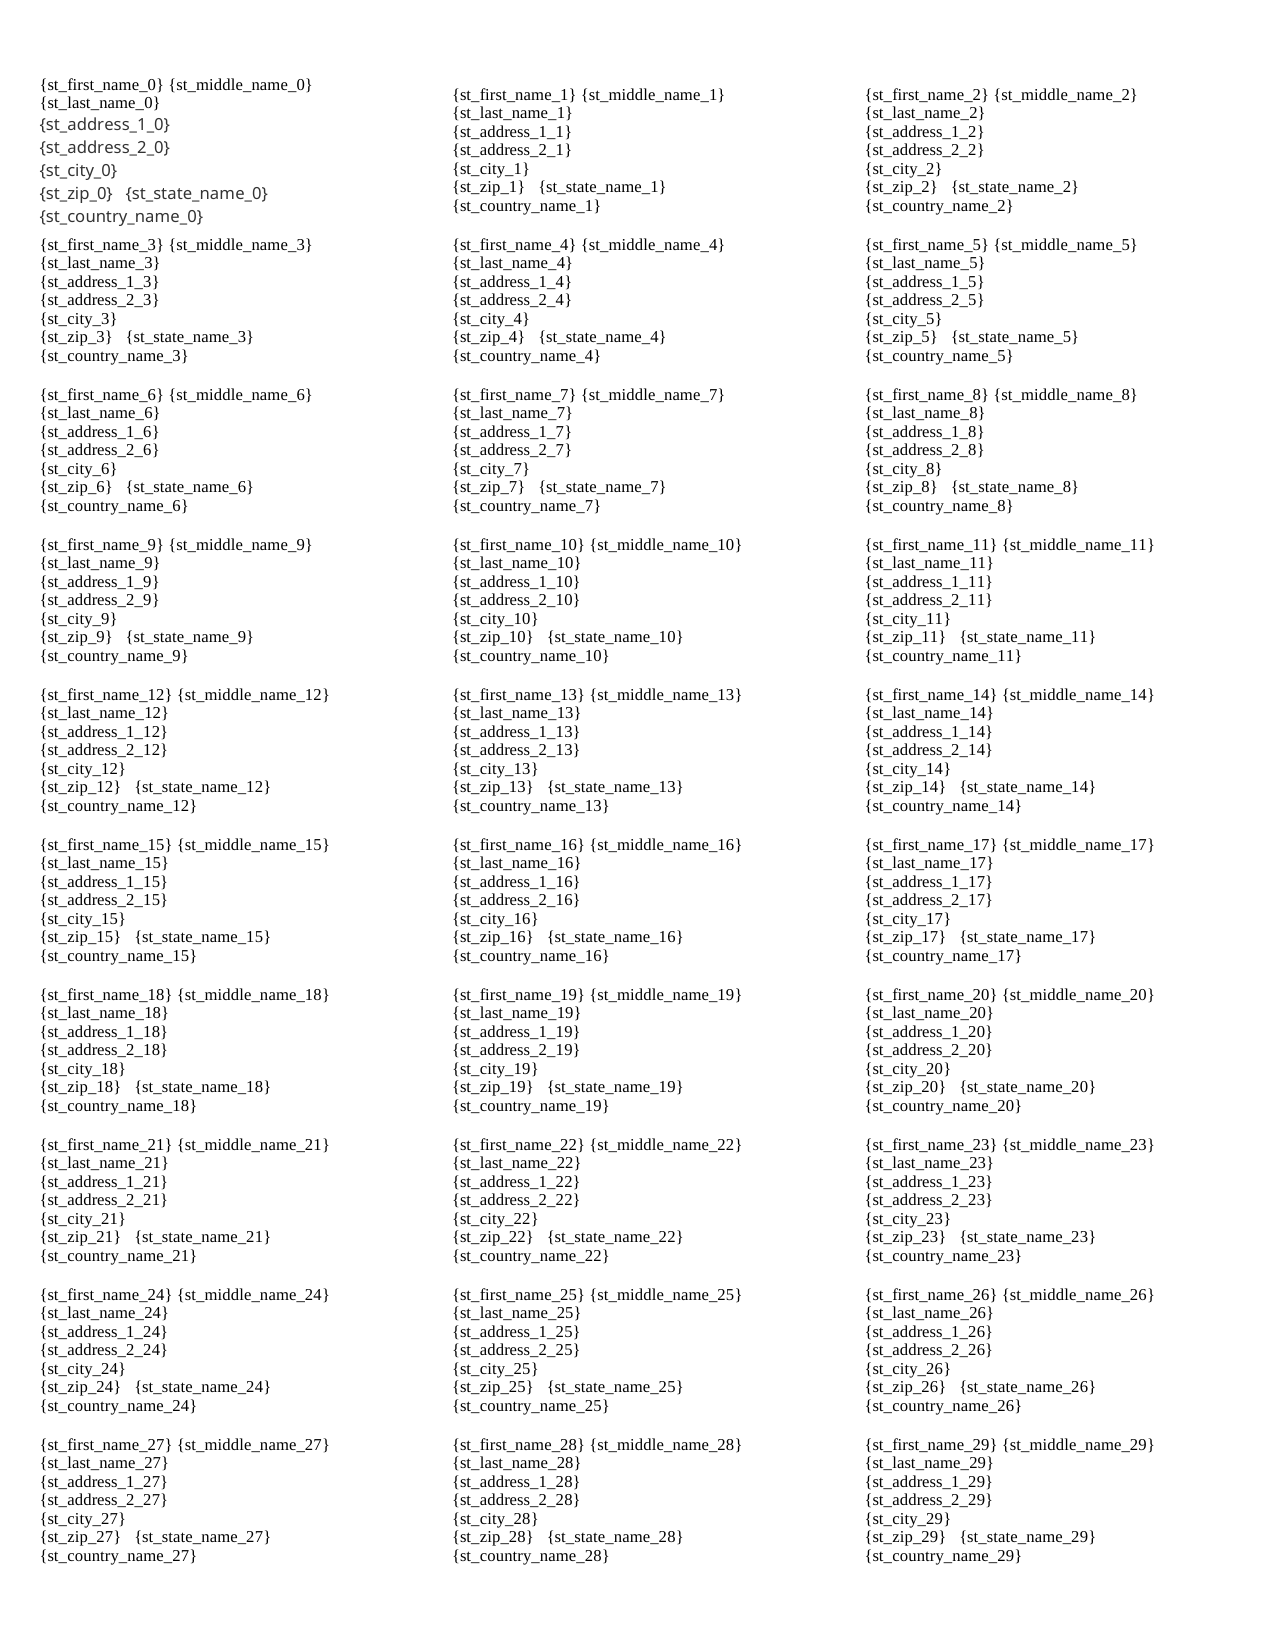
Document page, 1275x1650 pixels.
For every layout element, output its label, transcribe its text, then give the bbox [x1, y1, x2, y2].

table_cell {st_first_name_7} {st_middle_name_7} {st_last_name_7} {st_address_1_7} {st_address_2_7} {st_city_7} {st_zip_7} {st_state_name_7} {st_country_name_7} [439, 375, 833, 525]
table_cell [833, 975, 852, 1125]
table_cell [421, 225, 439, 375]
table_cell {st_first_name_28} {st_middle_name_28} {st_last_name_28} {st_address_1_28} {st_address_2_28} {st_city_28} {st_zip_28} {st_state_name_28} {st_country_name_28} [439, 1425, 833, 1575]
table_cell {st_first_name_6} {st_middle_name_6} {st_last_name_6} {st_address_1_6} {st_address_2_6} {st_city_6} {st_zip_6} {st_state_name_6} {st_country_name_6} [27, 375, 421, 525]
table_cell {st_first_name_29} {st_middle_name_29} {st_last_name_29} {st_address_1_29} {st_address_2_29} {st_city_29} {st_zip_29} {st_state_name_29} {st_country_name_29} [852, 1425, 1246, 1575]
table_cell [421, 1275, 439, 1425]
table_cell [833, 375, 852, 525]
table_cell {st_first_name_20} {st_middle_name_20} {st_last_name_20} {st_address_1_20} {st_address_2_20} {st_city_20} {st_zip_20} {st_state_name_20} {st_country_name_20} [852, 975, 1246, 1125]
table_cell {st_first_name_14} {st_middle_name_14} {st_last_name_14} {st_address_1_14} {st_address_2_14} {st_city_14} {st_zip_14} {st_state_name_14} {st_country_name_14} [852, 675, 1246, 825]
table_cell [833, 1425, 852, 1575]
table_cell {st_first_name_19} {st_middle_name_19} {st_last_name_19} {st_address_1_19} {st_address_2_19} {st_city_19} {st_zip_19} {st_state_name_19} {st_country_name_19} [439, 975, 833, 1125]
table_header [421, 75, 439, 225]
table_cell [421, 1125, 439, 1275]
table_header {st_first_name_1} {st_middle_name_1} {st_last_name_1} {st_address_1_1} {st_address_2_1} {st_city_1} {st_zip_1} {st_state_name_1} {st_country_name_1} [439, 75, 833, 225]
table_cell {st_first_name_13} {st_middle_name_13} {st_last_name_13} {st_address_1_13} {st_address_2_13} {st_city_13} {st_zip_13} {st_state_name_13} {st_country_name_13} [439, 675, 833, 825]
table_cell [421, 525, 439, 675]
table_cell [421, 675, 439, 825]
table_cell {st_first_name_4} {st_middle_name_4} {st_last_name_4} {st_address_1_4} {st_address_2_4} {st_city_4} {st_zip_4} {st_state_name_4} {st_country_name_4} [439, 225, 833, 375]
table_cell [421, 375, 439, 525]
table_cell {st_first_name_15} {st_middle_name_15} {st_last_name_15} {st_address_1_15} {st_address_2_15} {st_city_15} {st_zip_15} {st_state_name_15} {st_country_name_15} [27, 825, 421, 975]
table_cell {st_first_name_27} {st_middle_name_27} {st_last_name_27} {st_address_1_27} {st_address_2_27} {st_city_27} {st_zip_27} {st_state_name_27} {st_country_name_27} [27, 1425, 421, 1575]
table_cell {st_first_name_25} {st_middle_name_25} {st_last_name_25} {st_address_1_25} {st_address_2_25} {st_city_25} {st_zip_25} {st_state_name_25} {st_country_name_25} [439, 1275, 833, 1425]
table_cell {st_first_name_5} {st_middle_name_5} {st_last_name_5} {st_address_1_5} {st_address_2_5} {st_city_5} {st_zip_5} {st_state_name_5} {st_country_name_5} [852, 225, 1246, 375]
table_cell {st_first_name_24} {st_middle_name_24} {st_last_name_24} {st_address_1_24} {st_address_2_24} {st_city_24} {st_zip_24} {st_state_name_24} {st_country_name_24} [27, 1275, 421, 1425]
table_cell [833, 675, 852, 825]
table_cell {st_first_name_17} {st_middle_name_17} {st_last_name_17} {st_address_1_17} {st_address_2_17} {st_city_17} {st_zip_17} {st_state_name_17} {st_country_name_17} [852, 825, 1246, 975]
table_cell [421, 825, 439, 975]
table_cell [833, 525, 852, 675]
table_cell {st_first_name_11} {st_middle_name_11} {st_last_name_11} {st_address_1_11} {st_address_2_11} {st_city_11} {st_zip_11} {st_state_name_11} {st_country_name_11} [852, 525, 1246, 675]
table_cell [833, 1125, 852, 1275]
table_cell {st_first_name_26} {st_middle_name_26} {st_last_name_26} {st_address_1_26} {st_address_2_26} {st_city_26} {st_zip_26} {st_state_name_26} {st_country_name_26} [852, 1275, 1246, 1425]
table_cell {st_first_name_22} {st_middle_name_22} {st_last_name_22} {st_address_1_22} {st_address_2_22} {st_city_22} {st_zip_22} {st_state_name_22} {st_country_name_22} [439, 1125, 833, 1275]
table_cell [421, 975, 439, 1125]
table_header [833, 75, 852, 225]
table_cell {st_first_name_3} {st_middle_name_3} {st_last_name_3} {st_address_1_3} {st_address_2_3} {st_city_3} {st_zip_3} {st_state_name_3} {st_country_name_3} [27, 225, 421, 375]
table_cell {st_first_name_10} {st_middle_name_10} {st_last_name_10} {st_address_1_10} {st_address_2_10} {st_city_10} {st_zip_10} {st_state_name_10} {st_country_name_10} [439, 525, 833, 675]
table_header {st_first_name_0} {st_middle_name_0} {st_last_name_0} {st_address_1_0} {st_address_2_0} {st_city_0} {st_zip_0} {st_state_name_0} {st_country_name_0} [27, 75, 421, 225]
table_cell [833, 1275, 852, 1425]
table_cell {st_first_name_12} {st_middle_name_12} {st_last_name_12} {st_address_1_12} {st_address_2_12} {st_city_12} {st_zip_12} {st_state_name_12} {st_country_name_12} [27, 675, 421, 825]
table_cell {st_first_name_23} {st_middle_name_23} {st_last_name_23} {st_address_1_23} {st_address_2_23} {st_city_23} {st_zip_23} {st_state_name_23} {st_country_name_23} [852, 1125, 1246, 1275]
table_cell {st_first_name_16} {st_middle_name_16} {st_last_name_16} {st_address_1_16} {st_address_2_16} {st_city_16} {st_zip_16} {st_state_name_16} {st_country_name_16} [439, 825, 833, 975]
table_cell {st_first_name_9} {st_middle_name_9} {st_last_name_9} {st_address_1_9} {st_address_2_9} {st_city_9} {st_zip_9} {st_state_name_9} {st_country_name_9} [27, 525, 421, 675]
table_cell [833, 225, 852, 375]
table_cell {st_first_name_18} {st_middle_name_18} {st_last_name_18} {st_address_1_18} {st_address_2_18} {st_city_18} {st_zip_18} {st_state_name_18} {st_country_name_18} [27, 975, 421, 1125]
table_cell [833, 825, 852, 975]
table_cell {st_first_name_8} {st_middle_name_8} {st_last_name_8} {st_address_1_8} {st_address_2_8} {st_city_8} {st_zip_8} {st_state_name_8} {st_country_name_8} [852, 375, 1246, 525]
table_cell [421, 1425, 439, 1575]
table_header {st_first_name_2} {st_middle_name_2} {st_last_name_2} {st_address_1_2} {st_address_2_2} {st_city_2} {st_zip_2} {st_state_name_2} {st_country_name_2} [852, 75, 1246, 225]
table_cell {st_first_name_21} {st_middle_name_21} {st_last_name_21} {st_address_1_21} {st_address_2_21} {st_city_21} {st_zip_21} {st_state_name_21} {st_country_name_21} [27, 1125, 421, 1275]
